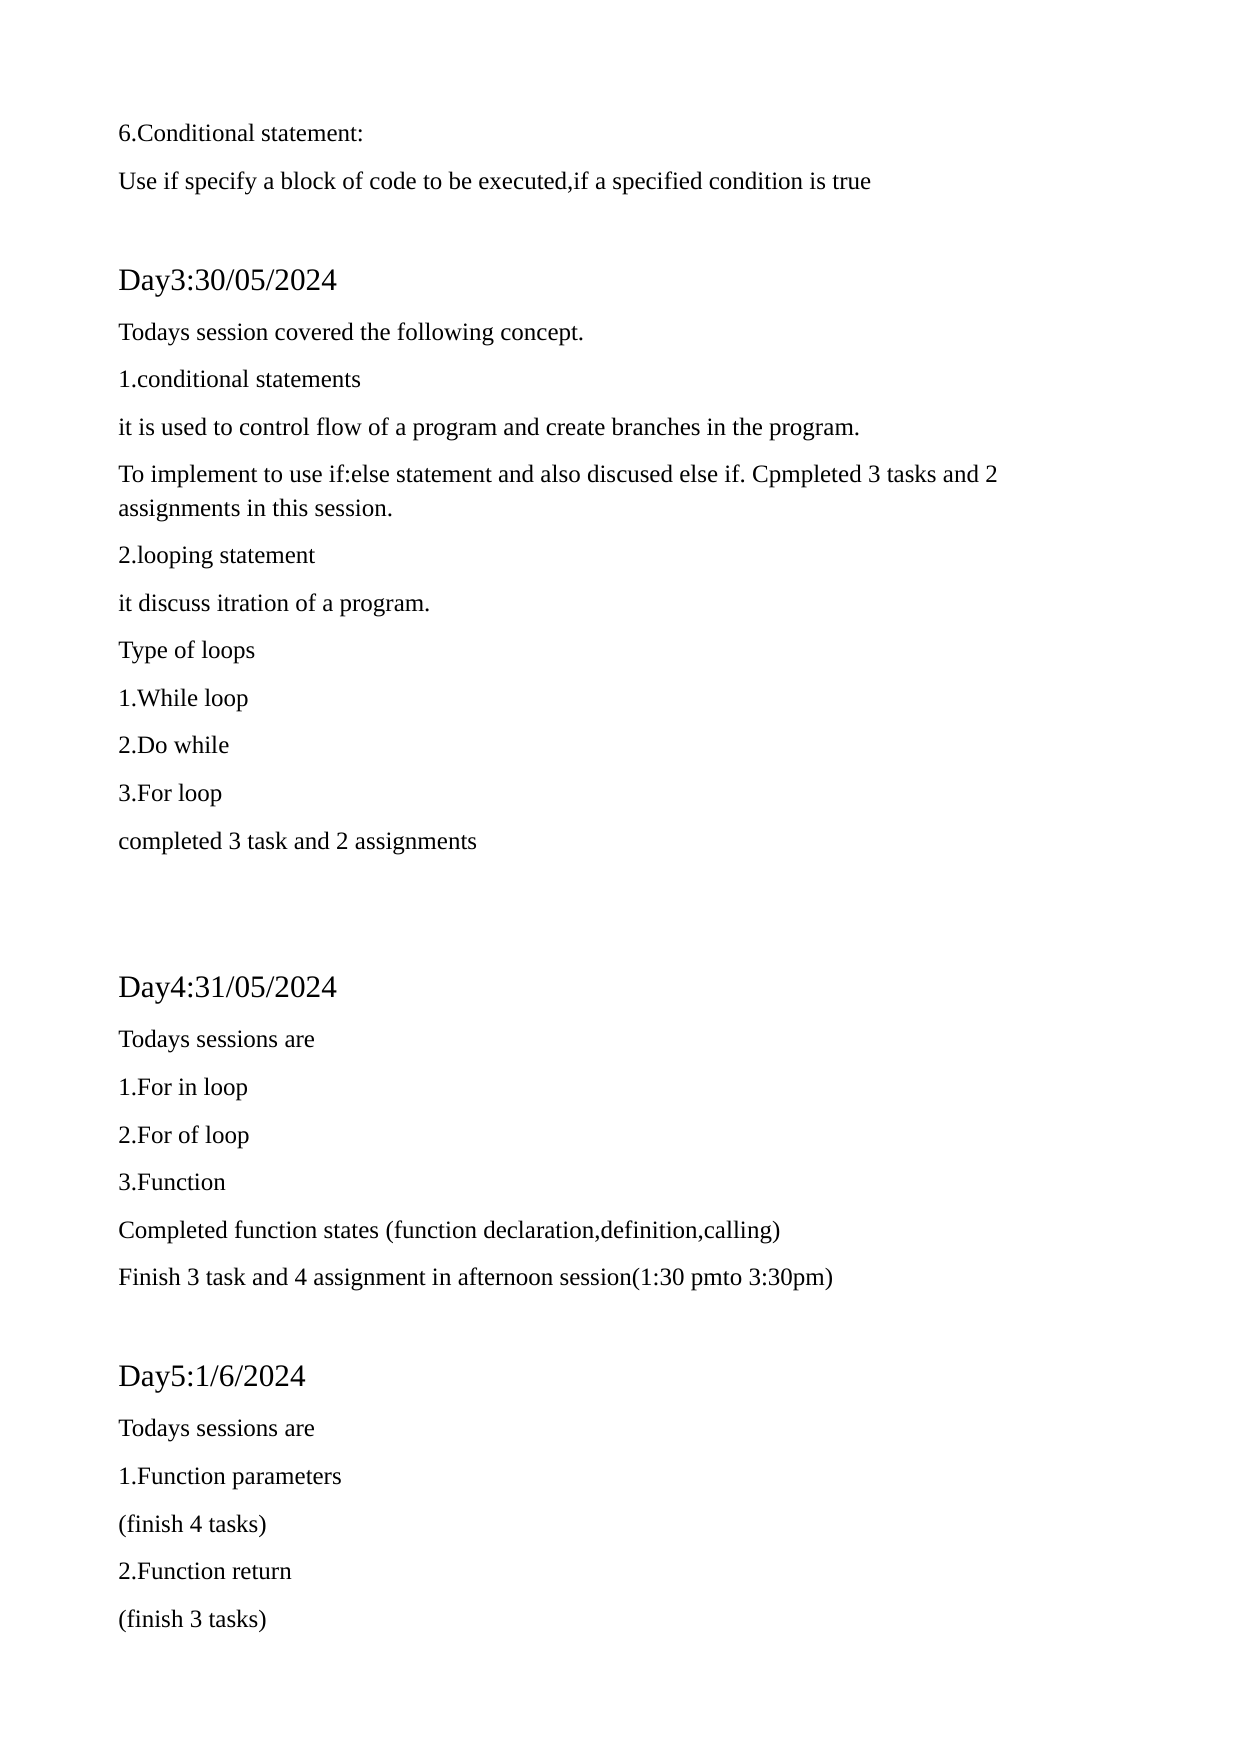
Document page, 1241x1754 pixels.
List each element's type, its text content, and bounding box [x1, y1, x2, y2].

text completed 3 task and 2 assignments [118, 826, 1122, 854]
text (finish 4 tasks) [118, 1509, 1122, 1537]
text 1.Function parameters [118, 1461, 1122, 1490]
text 1.conditional statements [118, 364, 1122, 393]
text Todays sessions are [118, 1024, 1122, 1053]
text 1.While loop [118, 683, 1122, 712]
text 2.looping statement [118, 540, 1122, 569]
text 6.Conditional statement: [118, 118, 1122, 147]
text 2.For of loop [118, 1120, 1122, 1148]
text (finish 3 tasks) [118, 1604, 1122, 1633]
text Use if specify a block of code to be executed,if a specified condition is true [118, 166, 1122, 194]
text 2.Do while [118, 731, 1122, 759]
text it discuss itration of a program. [118, 588, 1122, 617]
text Finish 3 task and 4 assignment in afternoon session(1:30 pmto 3:30pm) [118, 1262, 1122, 1291]
text Type of loops [118, 635, 1122, 664]
text Completed function states (function declaration,definition,calling) [118, 1215, 1122, 1244]
text Todays session covered the following concept. [118, 317, 1122, 346]
text Day5:1/6/2024 [118, 1358, 1122, 1394]
text To implement to use if:else statement and also discused else if. Cpmpleted 3 tasks and 2 assignments in this session. [118, 459, 1122, 521]
text 3.For loop [118, 778, 1122, 807]
text 1.For in loop [118, 1072, 1122, 1101]
text Todays sessions are [118, 1413, 1122, 1442]
text 2.Function return [118, 1556, 1122, 1585]
text Day3:30/05/2024 [118, 261, 1122, 297]
text Day4:31/05/2024 [118, 969, 1122, 1004]
text 3.Function [118, 1167, 1122, 1196]
text it is used to control flow of a program and create branches in the program. [118, 412, 1122, 441]
